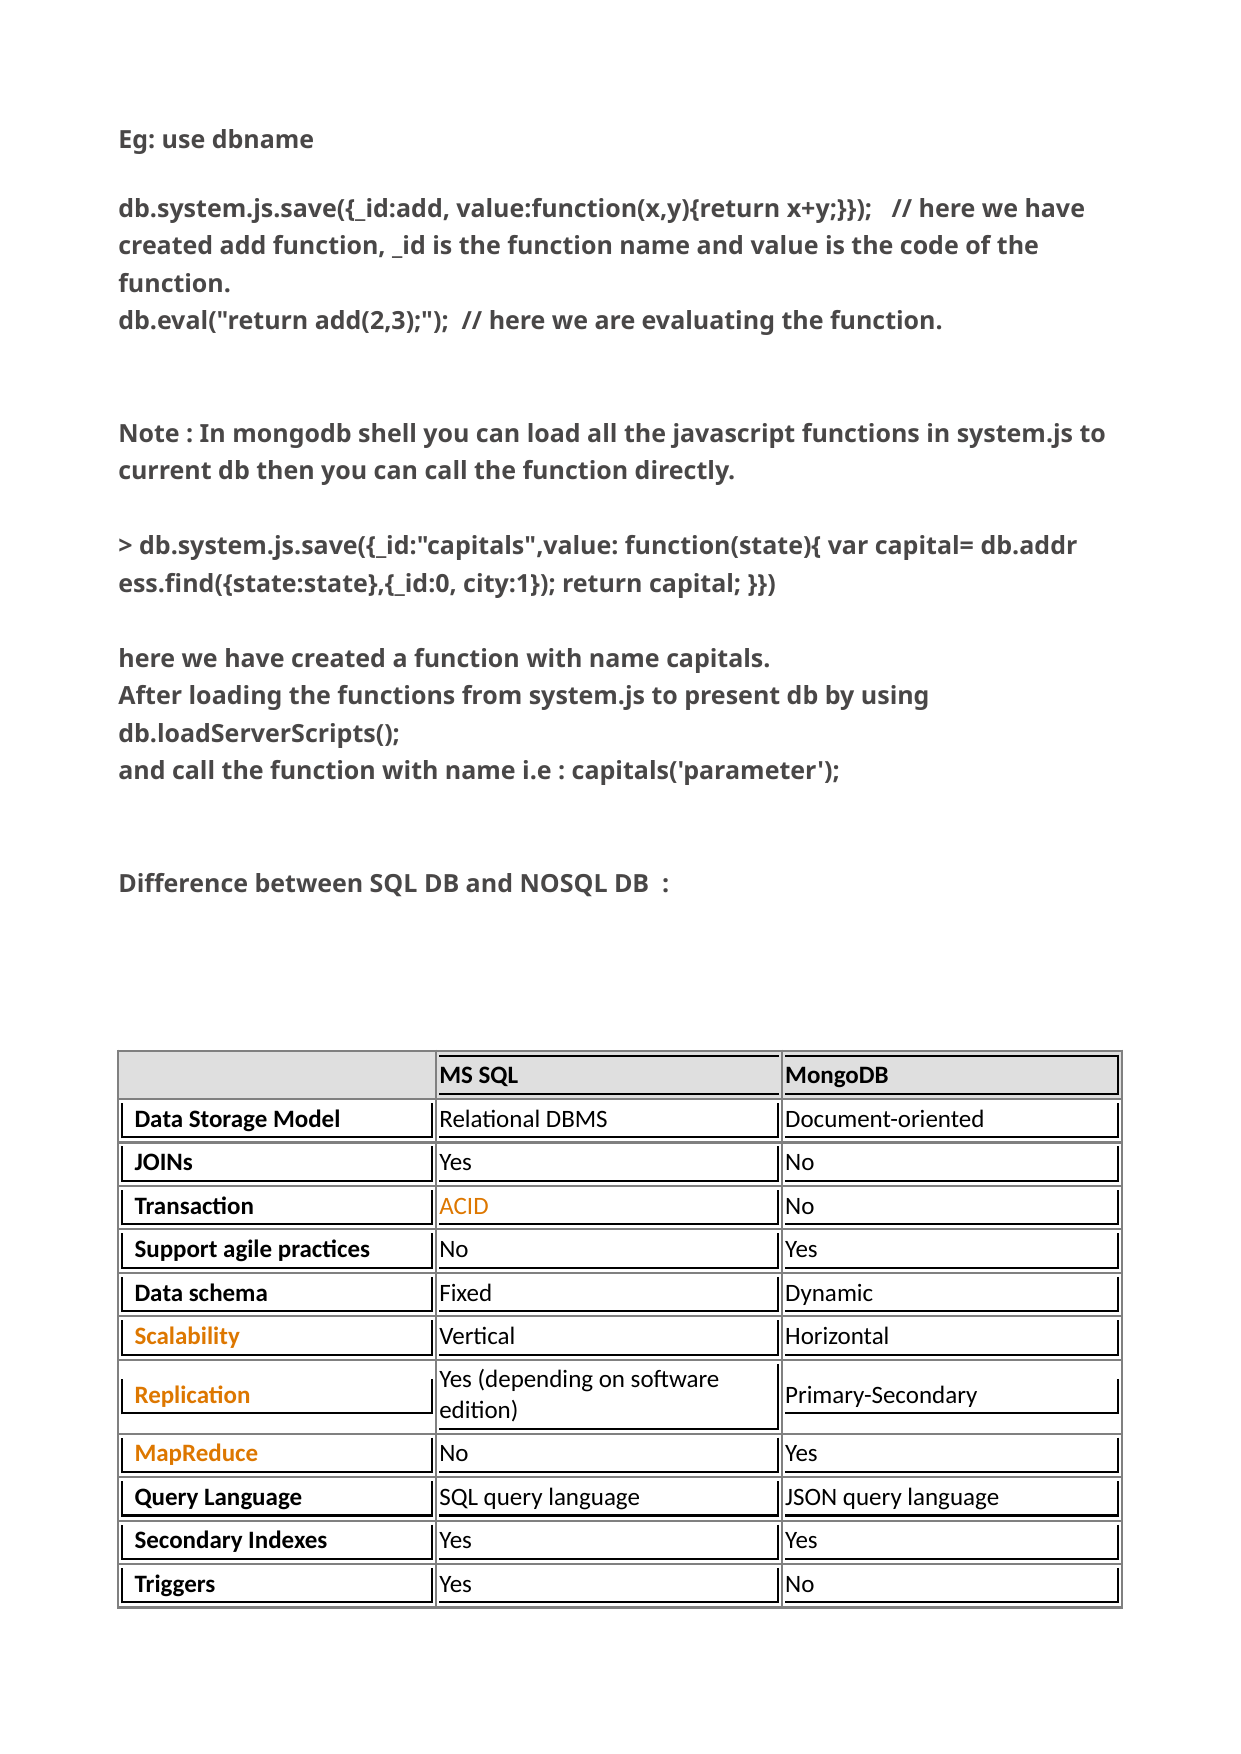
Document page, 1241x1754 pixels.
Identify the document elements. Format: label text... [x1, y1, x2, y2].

table_cell MapReduce [119, 1435, 435, 1476]
table_cell Yes [437, 1565, 781, 1606]
table_header MS SQL [437, 1052, 781, 1098]
table_cell Document-oriented [783, 1100, 1121, 1141]
text db.eval("return add(2,3);"); // here we are evaluating the function. [118, 299, 1122, 337]
table_cell Secondary Indexes [119, 1522, 435, 1563]
text After loading the functions from system.js to present db by using db.loadServerScripts(); [118, 674, 1122, 749]
table_cell Yes [437, 1144, 781, 1185]
table_cell Primary-Secondary [783, 1361, 1121, 1433]
table_cell Horizontal [783, 1317, 1121, 1359]
table_cell Vertical [437, 1317, 781, 1359]
table_cell No [783, 1565, 1121, 1606]
table_cell Replication [119, 1361, 435, 1433]
text here we have created a function with name capitals. [118, 637, 1122, 674]
table_cell Support agile practices [119, 1230, 435, 1272]
table_cell JSON query language [783, 1478, 1121, 1519]
table_cell Yes [783, 1522, 1121, 1563]
text Note : In mongodb shell you can load all the javascript functions in system.js to current db then you can call the function directly. [118, 412, 1122, 487]
table_cell Data schema [119, 1274, 435, 1315]
table_cell No [437, 1435, 781, 1476]
table_header MongoDB [783, 1052, 1121, 1098]
table_cell Dynamic [783, 1274, 1121, 1315]
table_cell No [783, 1144, 1121, 1185]
table_cell Data Storage Model [119, 1100, 435, 1141]
table_cell SQL query language [437, 1478, 781, 1519]
table_cell Triggers [119, 1565, 435, 1606]
table_cell Yes [783, 1435, 1121, 1476]
table_cell Yes (depending on software edition) [437, 1361, 781, 1433]
table_cell ACID [437, 1187, 781, 1228]
table_cell Query Language [119, 1478, 435, 1519]
table_cell No [437, 1230, 781, 1272]
text db.system.js.save({_id:add, value:function(x,y){return x+y;}}); // here we have created add function, _id is the function name and value is the code of the function. [118, 187, 1122, 299]
table_cell Yes [783, 1230, 1121, 1272]
table_cell Fixed [437, 1274, 781, 1315]
table_cell Scalability [119, 1317, 435, 1359]
text and call the function with name i.e : capitals('parameter'); [118, 749, 1122, 787]
text Difference between SQL DB and NOSQL DB : [118, 862, 1122, 899]
table_cell Relational DBMS [437, 1100, 781, 1141]
table_cell JOINs [119, 1144, 435, 1185]
text Eg: use dbname [118, 118, 1122, 156]
text > db.system.js.save({_id:"capitals",value: function(state){ var capital= db.addr [118, 524, 1122, 562]
text ess.find({state:state},{_id:0, city:1}); return capital; }}) [118, 562, 1122, 599]
table_header [119, 1052, 435, 1098]
table_cell Yes [437, 1522, 781, 1563]
table_cell No [783, 1187, 1121, 1228]
table_cell Transaction [119, 1187, 435, 1228]
